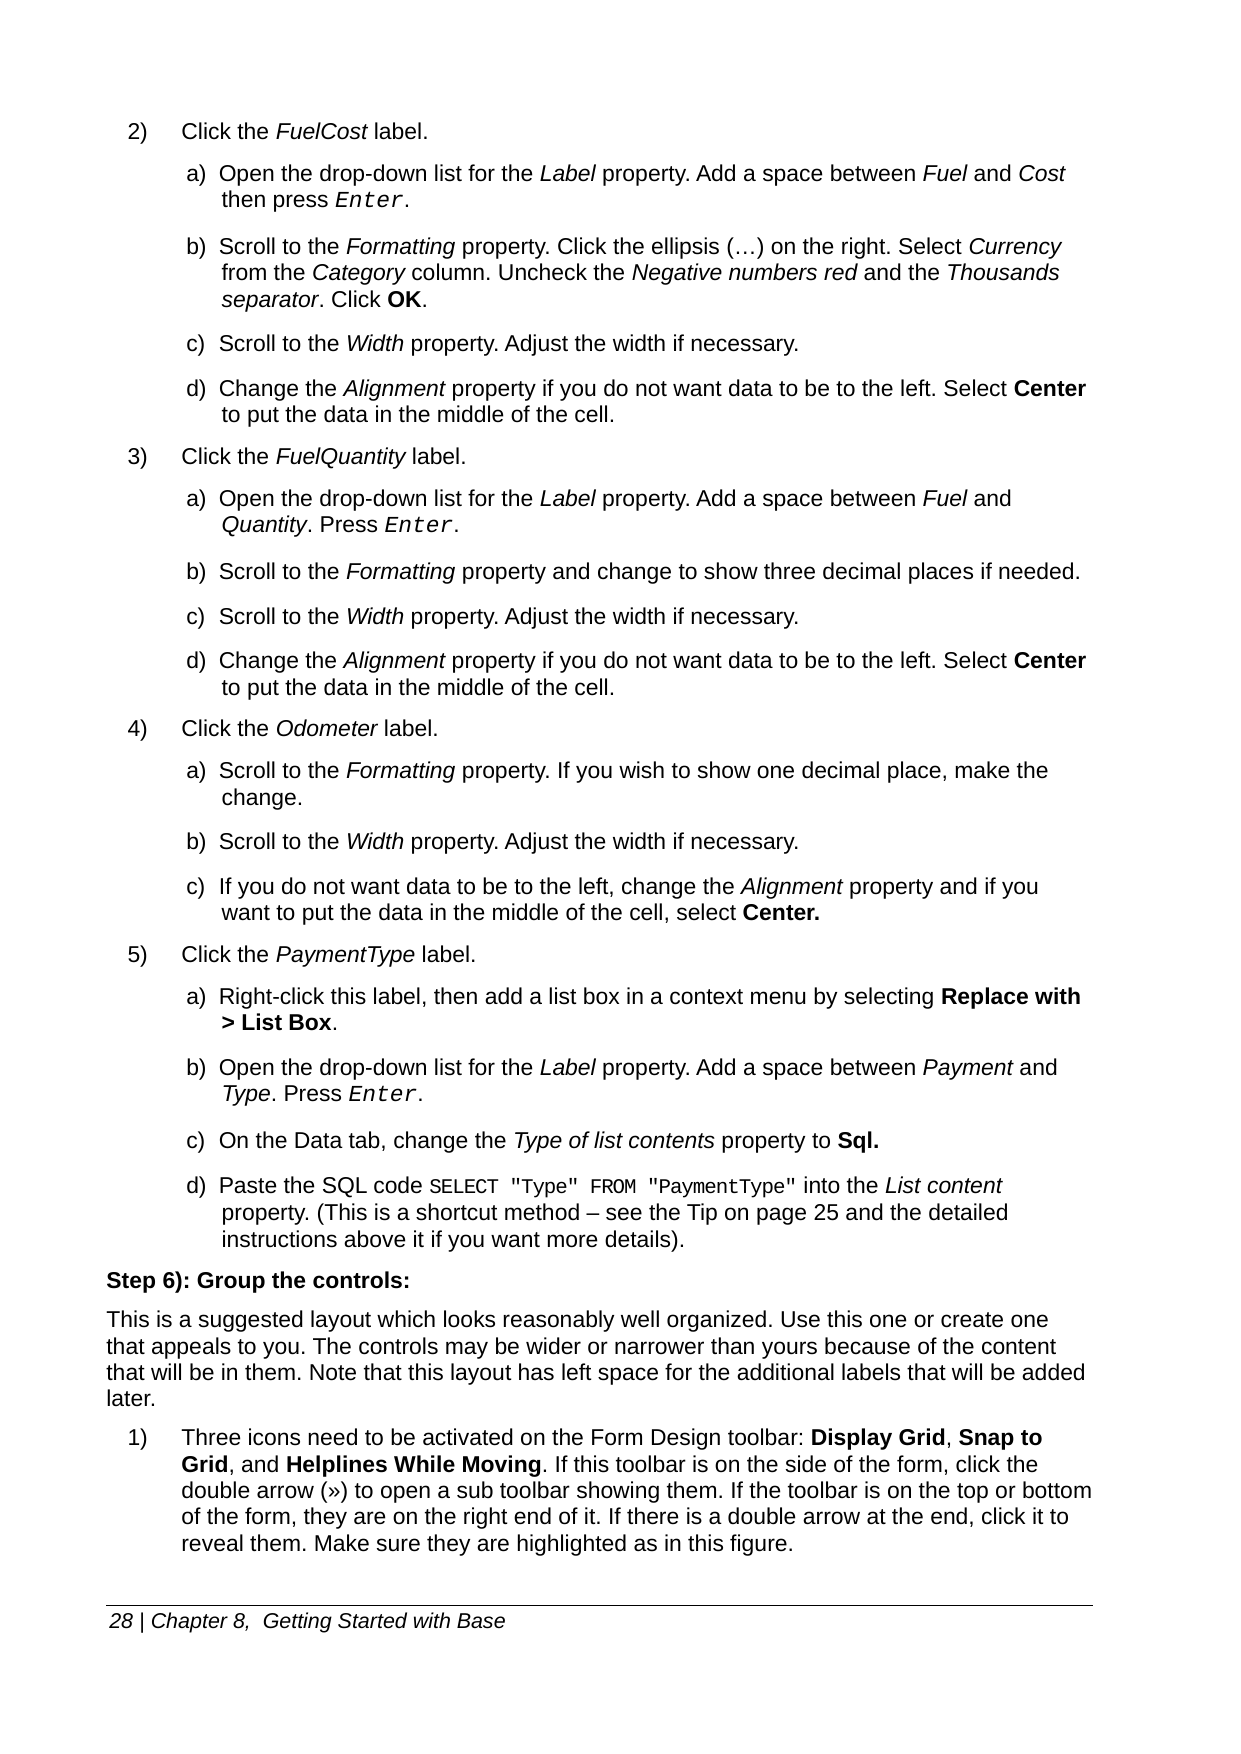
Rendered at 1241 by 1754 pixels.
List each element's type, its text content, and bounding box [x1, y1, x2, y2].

list Click the Odometer label. [148, 715, 1093, 742]
list Scroll to the Width property. Adjust the width if necessary. [183, 327, 1093, 359]
text Step 6): Group the controls: [106, 1267, 1093, 1294]
list Click the FuelQuantity label. [148, 443, 1093, 469]
list Open the drop-down list for the Label property. Add a space between Fuel and Quantity. Press Enter. [183, 482, 1093, 542]
list Scroll to the Formatting property. Click the ellipsis (…) on the right. Select Currency from the Category column. Uncheck the Negative numbers red and the Thousands separator. Click OK. [183, 230, 1093, 315]
list Click the FuelCost label. [148, 118, 1093, 144]
list Three icons need to be activated on the Form Design toolbar: Display Grid, Snap to Grid, and Helplines While Moving. If this toolbar is on the side of the form, click the double arrow (») to open a sub toolbar showing them. If the toolbar is on the top or bottom of the form, they are on the right end of it. If there is a double arrow at the end, click it to reveal them. Make sure they are highlighted as in this figure. [148, 1424, 1093, 1556]
list Click the PaymentType label. [148, 941, 1093, 967]
list If you do not want data to be to the left, change the Alignment property and if you want to put the data in the middle of the cell, select Center. [183, 870, 1093, 928]
list Open the drop-down list for the Label property. Add a space between Payment and Type. Press Enter. [183, 1051, 1093, 1111]
list Change the Alignment property if you do not want data to be to the left. Select Center to put the data in the middle of the cell. [183, 644, 1093, 703]
list Scroll to the Width property. Adjust the width if necessary. [183, 600, 1093, 632]
list Scroll to the Formatting property and change to show three decimal places if needed. [183, 555, 1093, 587]
list Change the Alignment property if you do not want data to be to the left. Select Center to put the data in the middle of the cell. [183, 372, 1093, 431]
list Right-click this label, then add a list box in a context menu by selecting Replace with > List Box. [183, 980, 1093, 1038]
list On the Data tab, change the Type of list contents property to Sql. [183, 1124, 1093, 1156]
text This is a suggested layout which looks reasonably well organized. Use this one or create one that appeals to you. The controls may be wider or narrower than yours because of the content that will be in them. Note that this layout has left space for the additional labels that will be added later. [106, 1306, 1093, 1412]
list Scroll to the Width property. Adjust the width if necessary. [183, 825, 1093, 857]
list Scroll to the Formatting property. If you wish to show one decimal place, make the change. [183, 754, 1093, 813]
list Paste the SQL code SELECT "Type" FROM "PaymentType" into the List content property. (This is a shortcut method – see the Tip on page 25 and the detailed instructions above it if you want more details). [183, 1169, 1093, 1255]
list Open the drop-down list for the Label property. Add a space between Fuel and Cost then press Enter. [183, 157, 1093, 217]
